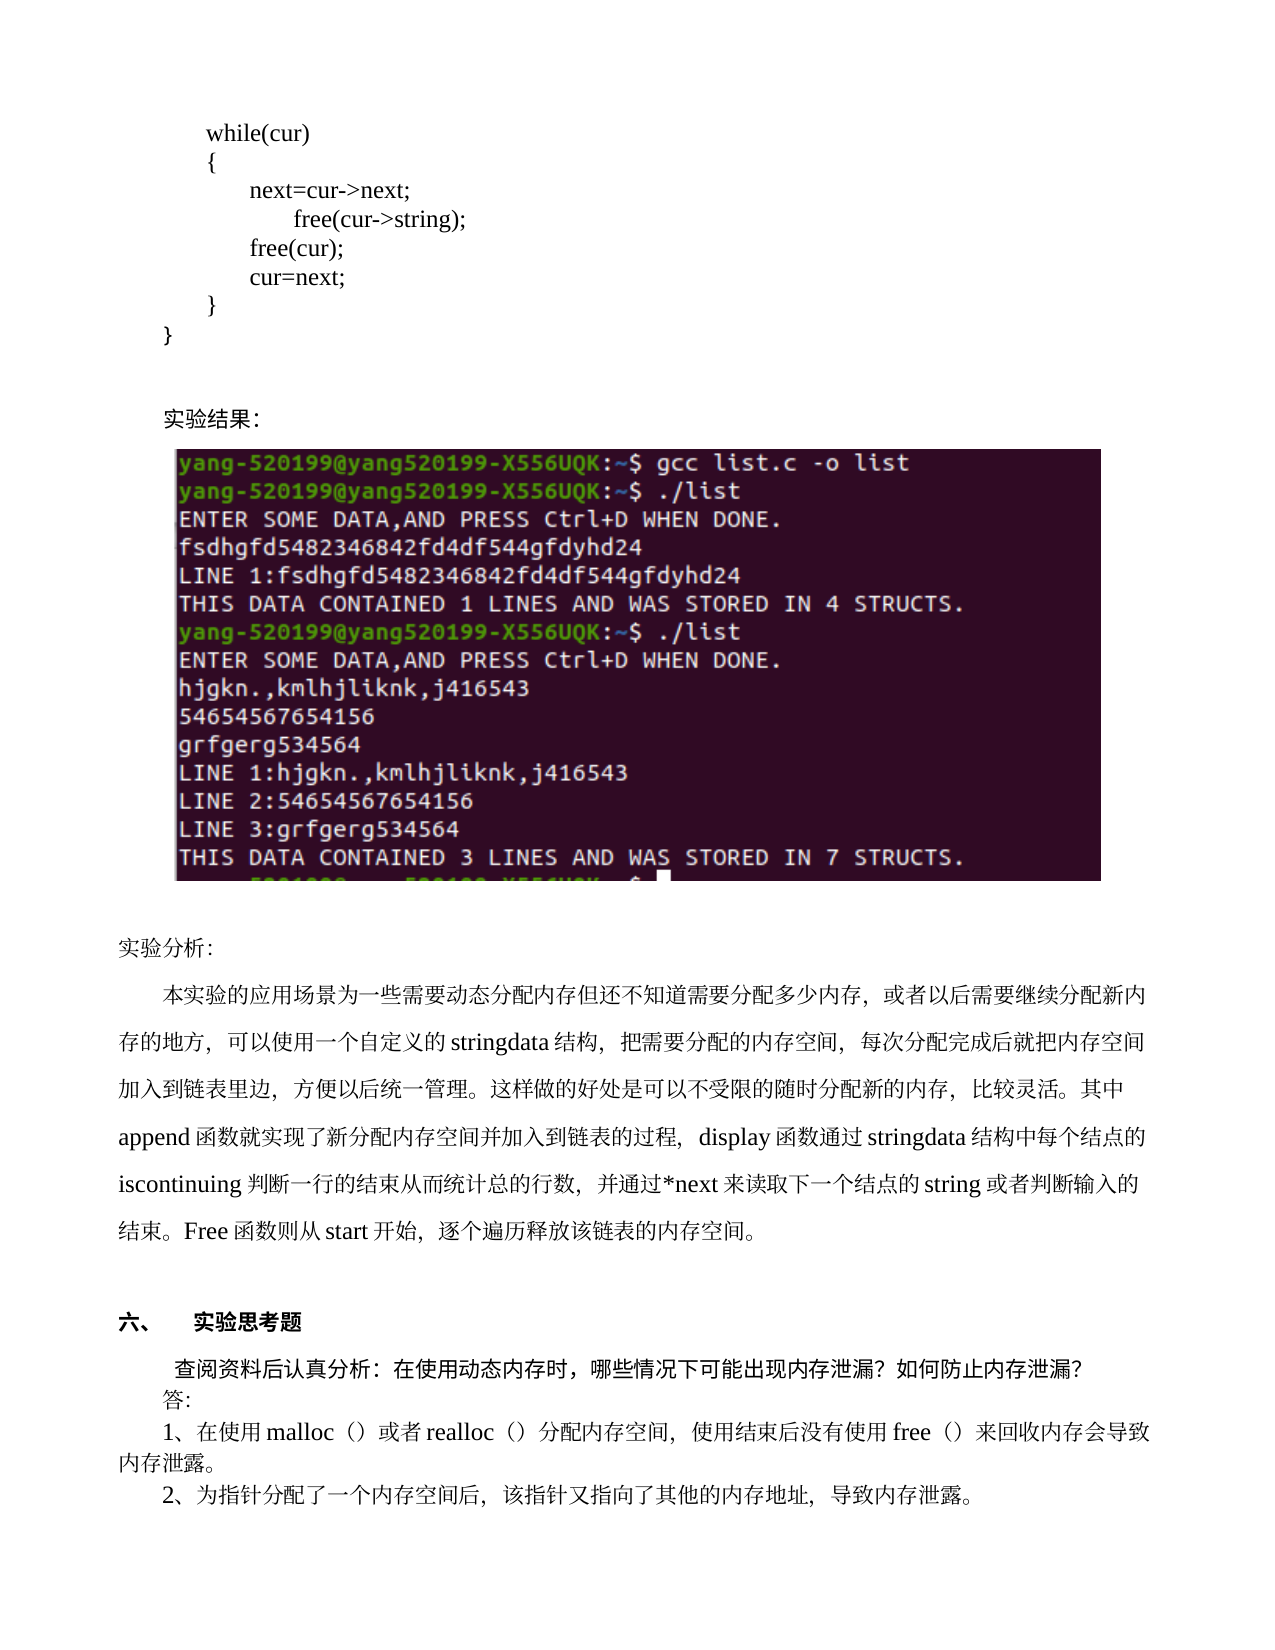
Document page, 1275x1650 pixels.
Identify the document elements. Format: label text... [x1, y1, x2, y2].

text } [118, 319, 1157, 349]
picture [174, 449, 1101, 881]
text 实验结果： [118, 402, 1157, 433]
text 实验分析： [118, 931, 1157, 962]
text next=cur->next; [118, 176, 1157, 204]
text free(cur); [118, 233, 1157, 262]
text { [118, 147, 1157, 176]
text free(cur->string); [118, 204, 1157, 233]
text 答： [118, 1384, 1157, 1415]
list 实验思考题 [118, 1304, 1157, 1336]
list 在使用malloc（）或者realloc（）分配内存空间，使用结束后没有使用free（）来回收内存会导致内存泄露。 [118, 1415, 1157, 1478]
text cur=next; [118, 262, 1157, 291]
text while(cur) [118, 118, 1157, 147]
text 本实验的应用场景为一些需要动态分配内存但还不知道需要分配多少内存，或者以后需要继续分配新内存的地方，可以使用一个自定义的stringdata结构，把需要分配的内存空间，每次分配完成后就把内存空间加入到链表里边，方便以后统一管理。这样做的好处是可以不受限的随时分配新的内存，比较灵活。其中append函数就实现了新分配内存空间并加入到链表的过程，display函数通过stringdata结构中每个结点的iscontinuing判断一行的结束从而统计总的行数，并通过*next来读取下一个结点的string或者判断输入的结束。Free函数则从start开始，逐个遍历释放该链表的内存空间。 [118, 978, 1157, 1246]
text 查阅资料后认真分析：在使用动态内存时，哪些情况下可能出现内存泄漏？如何防止内存泄漏？ [118, 1352, 1157, 1384]
list 为指针分配了一个内存空间后，该指针又指向了其他的内存地址，导致内存泄露。 [118, 1478, 1157, 1509]
text } [118, 291, 1157, 319]
